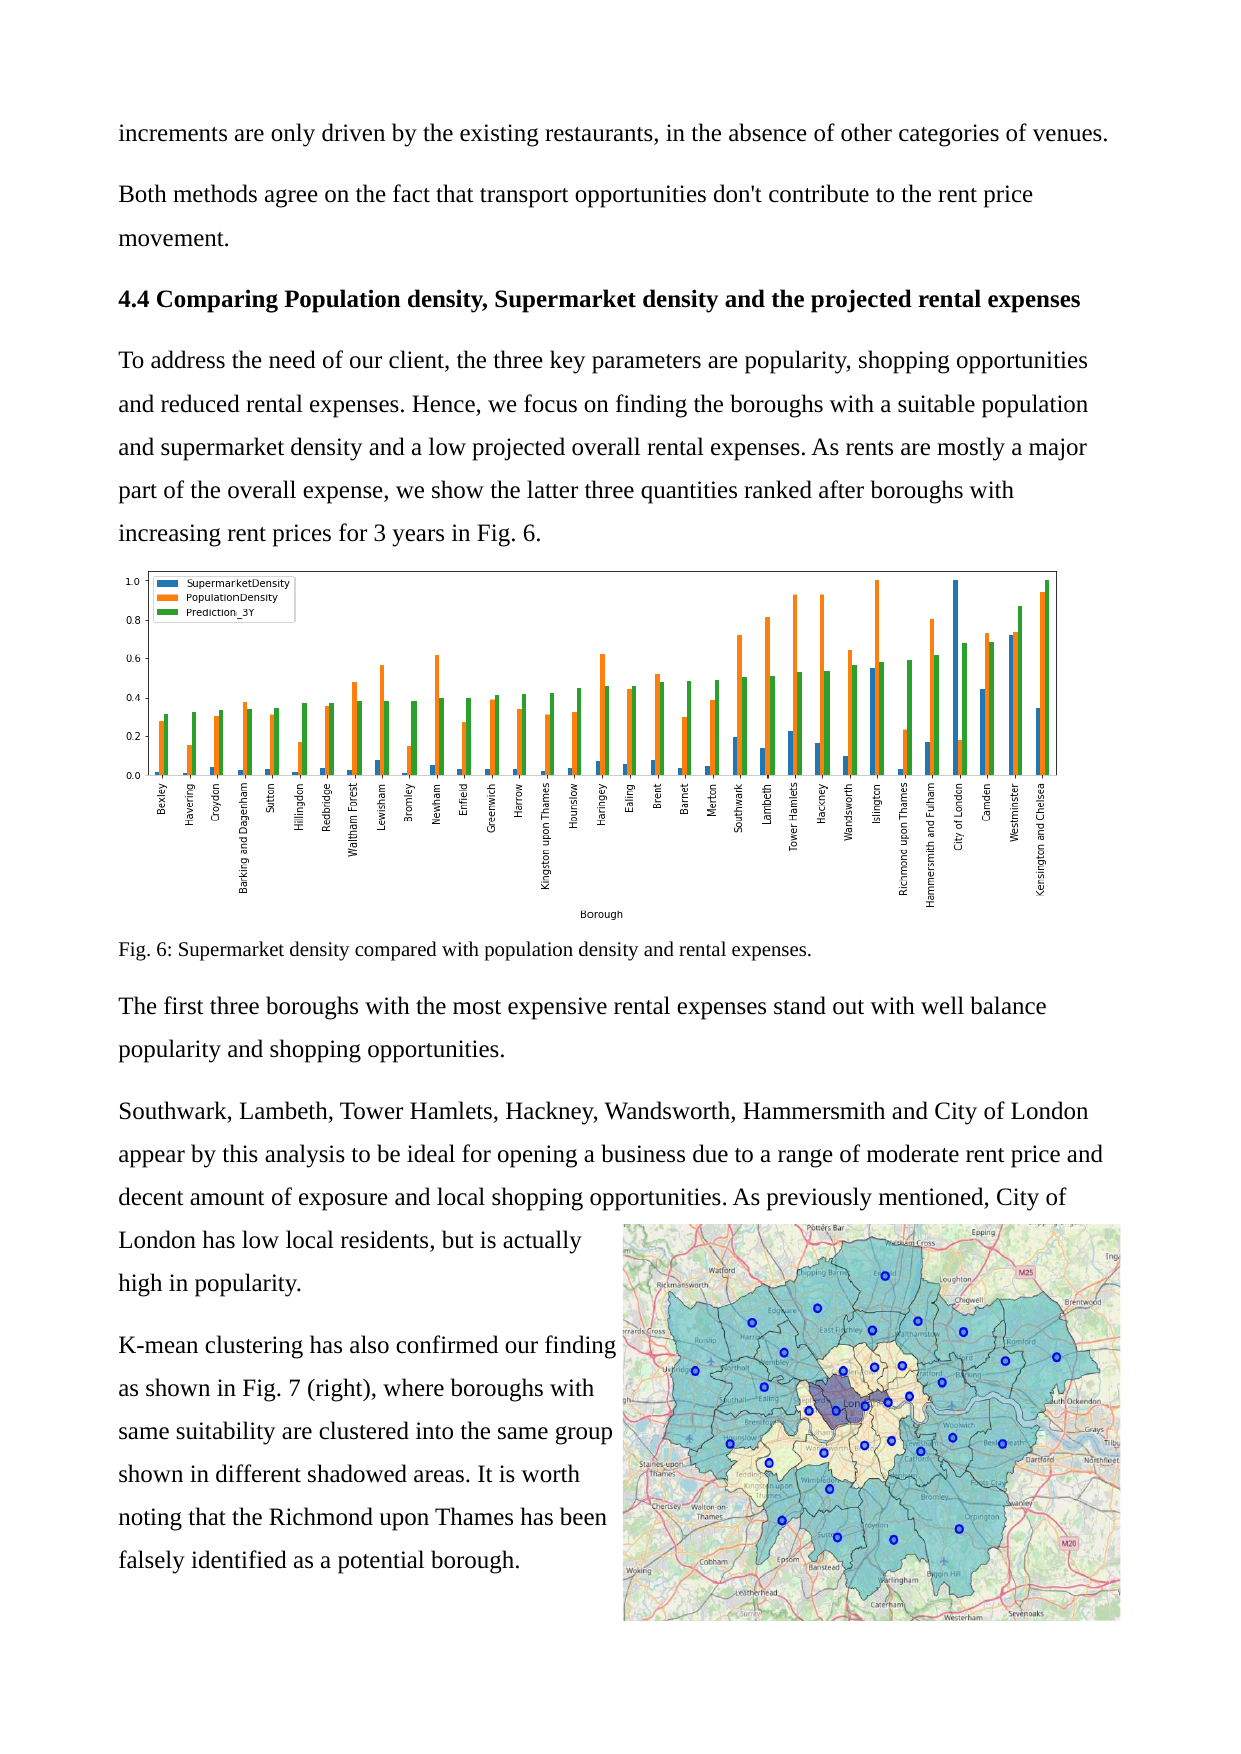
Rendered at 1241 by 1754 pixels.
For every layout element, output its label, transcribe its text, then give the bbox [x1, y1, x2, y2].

text Southwark, Lambeth, Tower Hamlets, Hackney, Wandsworth, Hammersmith and City of London appear by this analysis to be ideal for opening a business due to a range of moderate rent price and decent amount of exposure and local shopping opportunities. As previously mentioned, City of London has low local residents, but is actually high in popularity. [118, 1096, 1122, 1297]
text To address the need of our client, the three key parameters are popularity, shopping opportunities and reduced rental expenses. Hence, we focus on finding the boroughs with a suitable population and supermarket density and a low projected overall rental expenses. As rents are mostly a major part of the overall expense, we show the latter three quantities ranked after boroughs with increasing rent prices for 3 years in Fig. 6. [118, 346, 1122, 547]
text increments are only driven by the existing restaurants, in the absence of other categories of venues. [118, 118, 1122, 147]
text The first three boroughs with the most expensive rental expenses stand out with well balance popularity and shopping opportunities. [118, 991, 1122, 1063]
text Fig. 6: Supermarket density compared with population density and rental expenses. [118, 579, 1122, 961]
text K-mean clustering has also confirmed our finding as shown in Fig. 7 (right), where boroughs with same suitability are clustered into the same group shown in different shadowed areas. It is worth noting that the Richmond upon Thames has been falsely identified as a potential borough. [118, 1330, 622, 1574]
text Both methods agree on the fact that transport opportunities don't contribute to the rent price movement. [118, 179, 1122, 251]
picture [118, 564, 1064, 926]
picture [622, 1224, 1121, 1621]
text 4.4 Comparing Population density, Supermarket density and the projected rental expenses [118, 284, 1122, 313]
